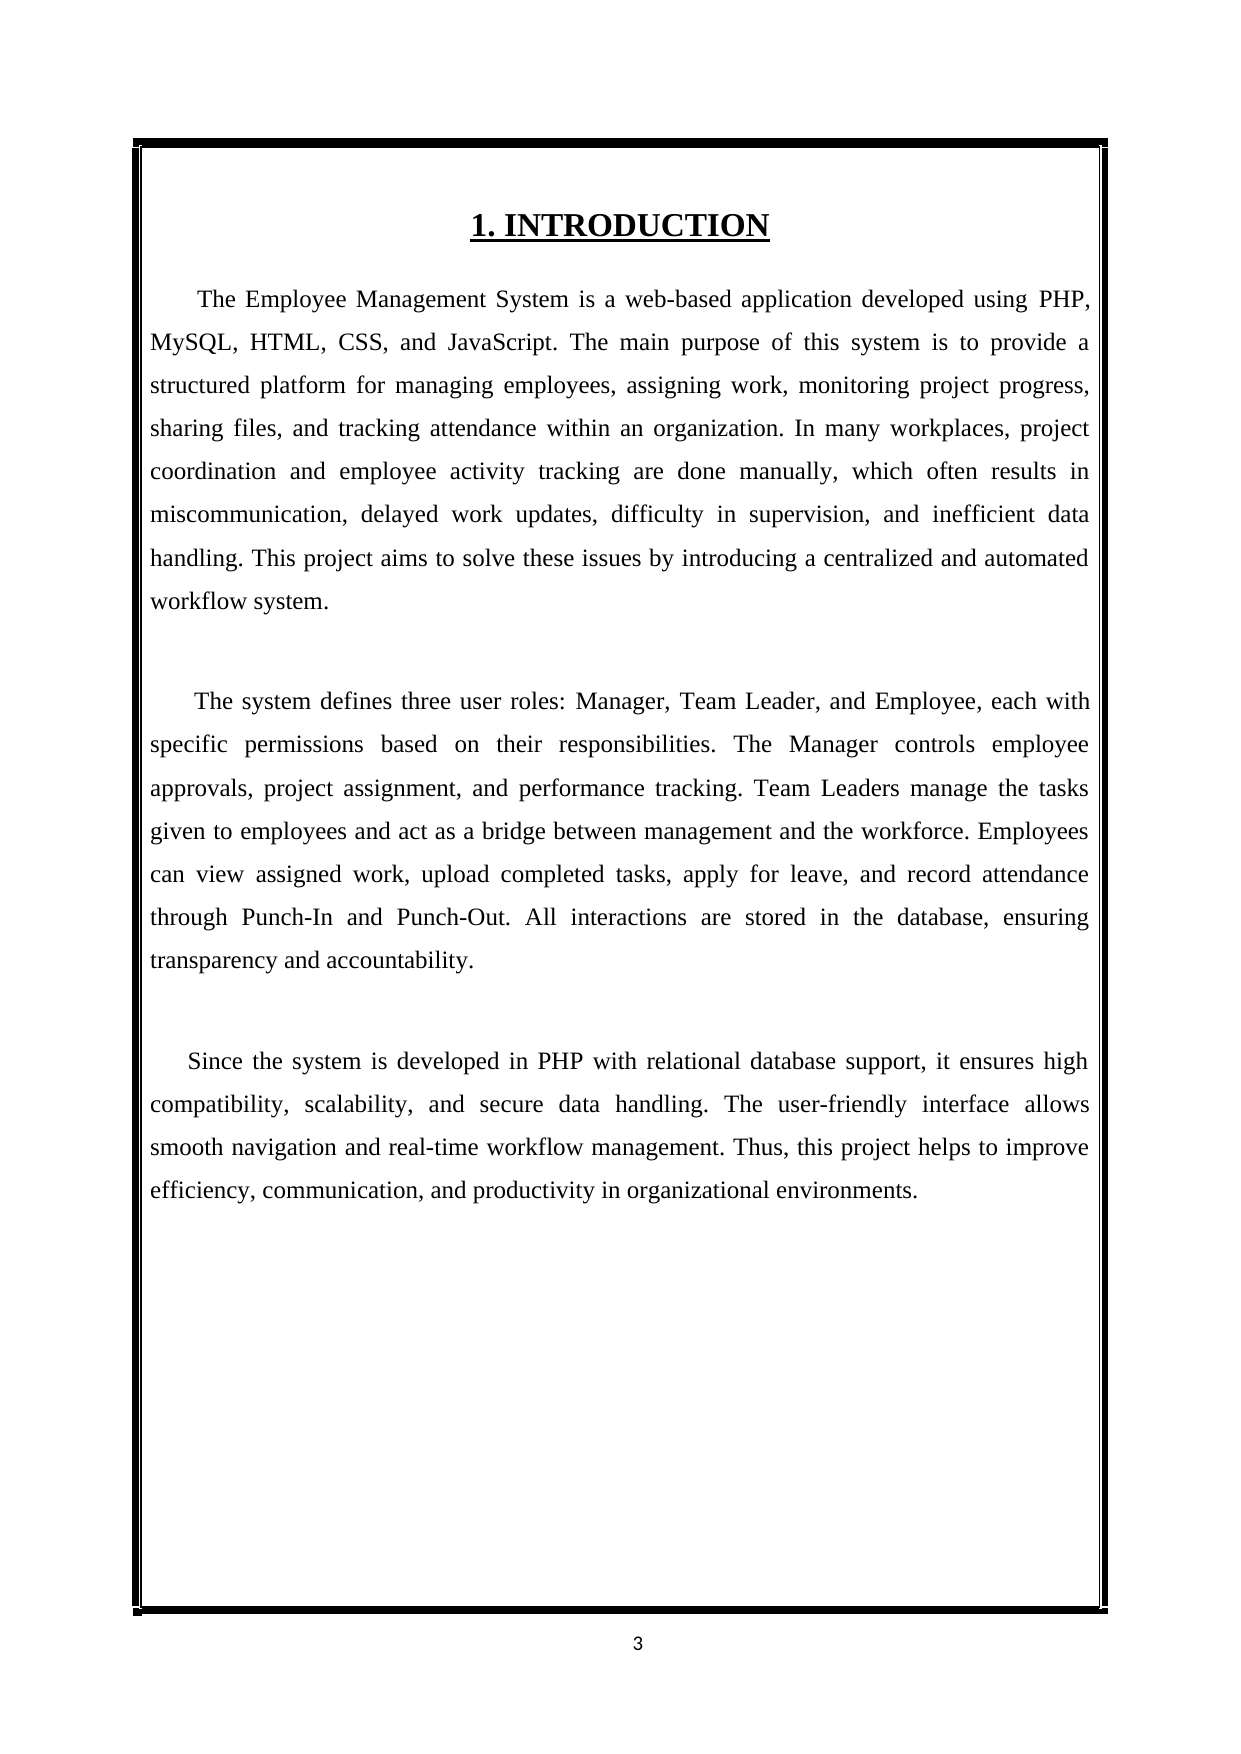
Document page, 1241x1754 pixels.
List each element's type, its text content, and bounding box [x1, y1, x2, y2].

text Since the system is developed in PHP with relational database support, it ensures high compatibility, scalability, and secure data handling. The user-friendly interface allows smooth navigation and real-time workflow management. Thus, this project helps to improve efficiency, communication, and productivity in organizational environments. [150, 1046, 1090, 1204]
text The Employee Management System is a web-based application developed using PHP, MySQL, HTML, CSS, and JavaScript. The main purpose of this system is to provide a structured platform for managing employees, assigning work, monitoring project progress, sharing files, and tracking attendance within an organization. In many workplaces, project coordination and employee activity tracking are done manually, which often results in miscommunication, delayed work updates, difficulty in supervision, and inefficient data handling. This project aims to solve these issues by introducing a centralized and automated workflow system. [150, 284, 1090, 614]
subtitle 1. INTRODUCTION [361, 206, 879, 244]
text The system defines three user roles: Manager, Team Leader, and Employee, each with specific permissions based on their responsibilities. The Manager controls employee approvals, project assignment, and performance tracking. Team Leaders manage the tasks given to employees and act as a bridge between management and the workforce. Employees can view assigned work, upload completed tasks, apply for leave, and record attendance through Punch-In and Punch-Out. All interactions are stored in the database, ensuring transparency and accountability. [150, 686, 1090, 974]
